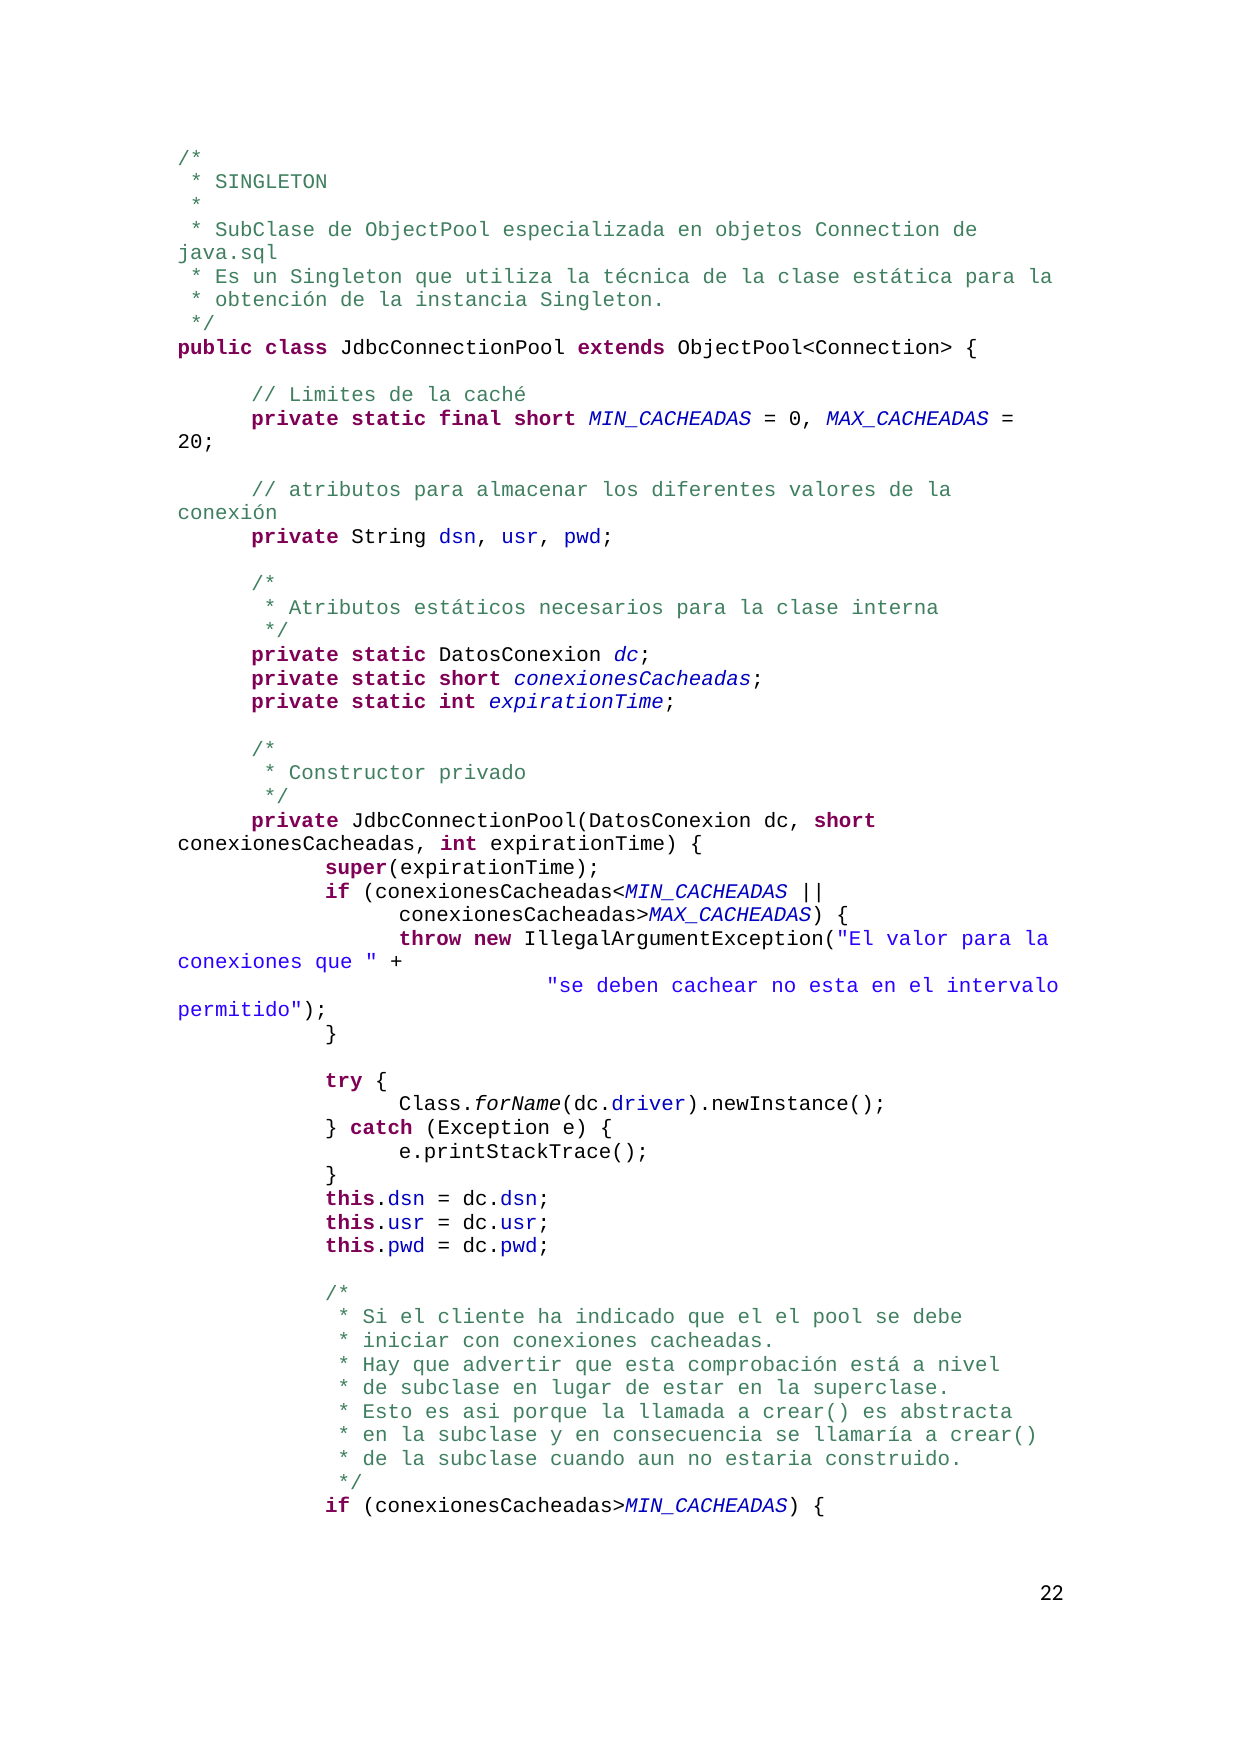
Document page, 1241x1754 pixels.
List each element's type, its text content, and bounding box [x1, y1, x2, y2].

text private String dsn, usr, pwd; [177, 526, 1063, 549]
text /* [177, 148, 1063, 171]
text */ [177, 1472, 1063, 1495]
text */ [177, 786, 1063, 810]
text public class JdbcConnectionPool extends ObjectPool<Connection> { [177, 337, 1063, 360]
text // Limites de la caché [177, 384, 1063, 408]
text * Hay que advertir que esta comprobación está a nivel [177, 1353, 1063, 1377]
text /* [177, 739, 1063, 762]
text * Es un Singleton que utiliza la técnica de la clase estática para la [177, 266, 1063, 289]
text * Atributos estáticos necesarios para la clase interna [177, 597, 1063, 621]
text private JdbcConnectionPool(DatosConexion dc, short conexionesCacheadas, int expirationTime) { [177, 810, 1063, 857]
text if (conexionesCacheadas>MIN_CACHEADAS) { [177, 1495, 1063, 1519]
text throw new IllegalArgumentException("El valor para la conexiones que " + [177, 928, 1063, 975]
text } [177, 1164, 1063, 1188]
text private static int expirationTime; [177, 691, 1063, 715]
text * Constructor privado [177, 762, 1063, 786]
text super(expirationTime); [177, 857, 1063, 881]
text /* [177, 573, 1063, 597]
text * obtención de la instancia Singleton. [177, 289, 1063, 313]
text */ [177, 621, 1063, 644]
text private static final short MIN_CACHEADAS = 0, MAX_CACHEADAS = 20; [177, 408, 1063, 455]
text /* [177, 1283, 1063, 1306]
text "se deben cachear no esta en el intervalo permitido"); [177, 975, 1063, 1022]
text if (conexionesCacheadas<MIN_CACHEADAS || [177, 881, 1063, 904]
text * SINGLETON [177, 171, 1063, 195]
text this.pwd = dc.pwd; [177, 1235, 1063, 1259]
text * en la subclase y en consecuencia se llamaría a crear() [177, 1424, 1063, 1448]
text private static DatosConexion dc; [177, 644, 1063, 668]
text e.printStackTrace(); [177, 1141, 1063, 1164]
text } [177, 1022, 1063, 1046]
text private static short conexionesCacheadas; [177, 668, 1063, 691]
text Class.forName(dc.driver).newInstance(); [177, 1093, 1063, 1117]
text this.dsn = dc.dsn; [177, 1188, 1063, 1212]
text this.usr = dc.usr; [177, 1212, 1063, 1235]
text try { [177, 1070, 1063, 1093]
text * SubClase de ObjectPool especializada en objetos Connection de java.sql [177, 218, 1063, 266]
text * Esto es asi porque la llamada a crear() es abstracta [177, 1401, 1063, 1424]
text * [177, 195, 1063, 218]
text * de subclase en lugar de estar en la superclase. [177, 1377, 1063, 1401]
text * iniciar con conexiones cacheadas. [177, 1330, 1063, 1353]
text conexionesCacheadas>MAX_CACHEADAS) { [177, 904, 1063, 928]
text */ [177, 313, 1063, 337]
text } catch (Exception e) { [177, 1117, 1063, 1141]
text * de la subclase cuando aun no estaria construido. [177, 1448, 1063, 1472]
text // atributos para almacenar los diferentes valores de la conexión [177, 479, 1063, 526]
text * Si el cliente ha indicado que el el pool se debe [177, 1306, 1063, 1330]
